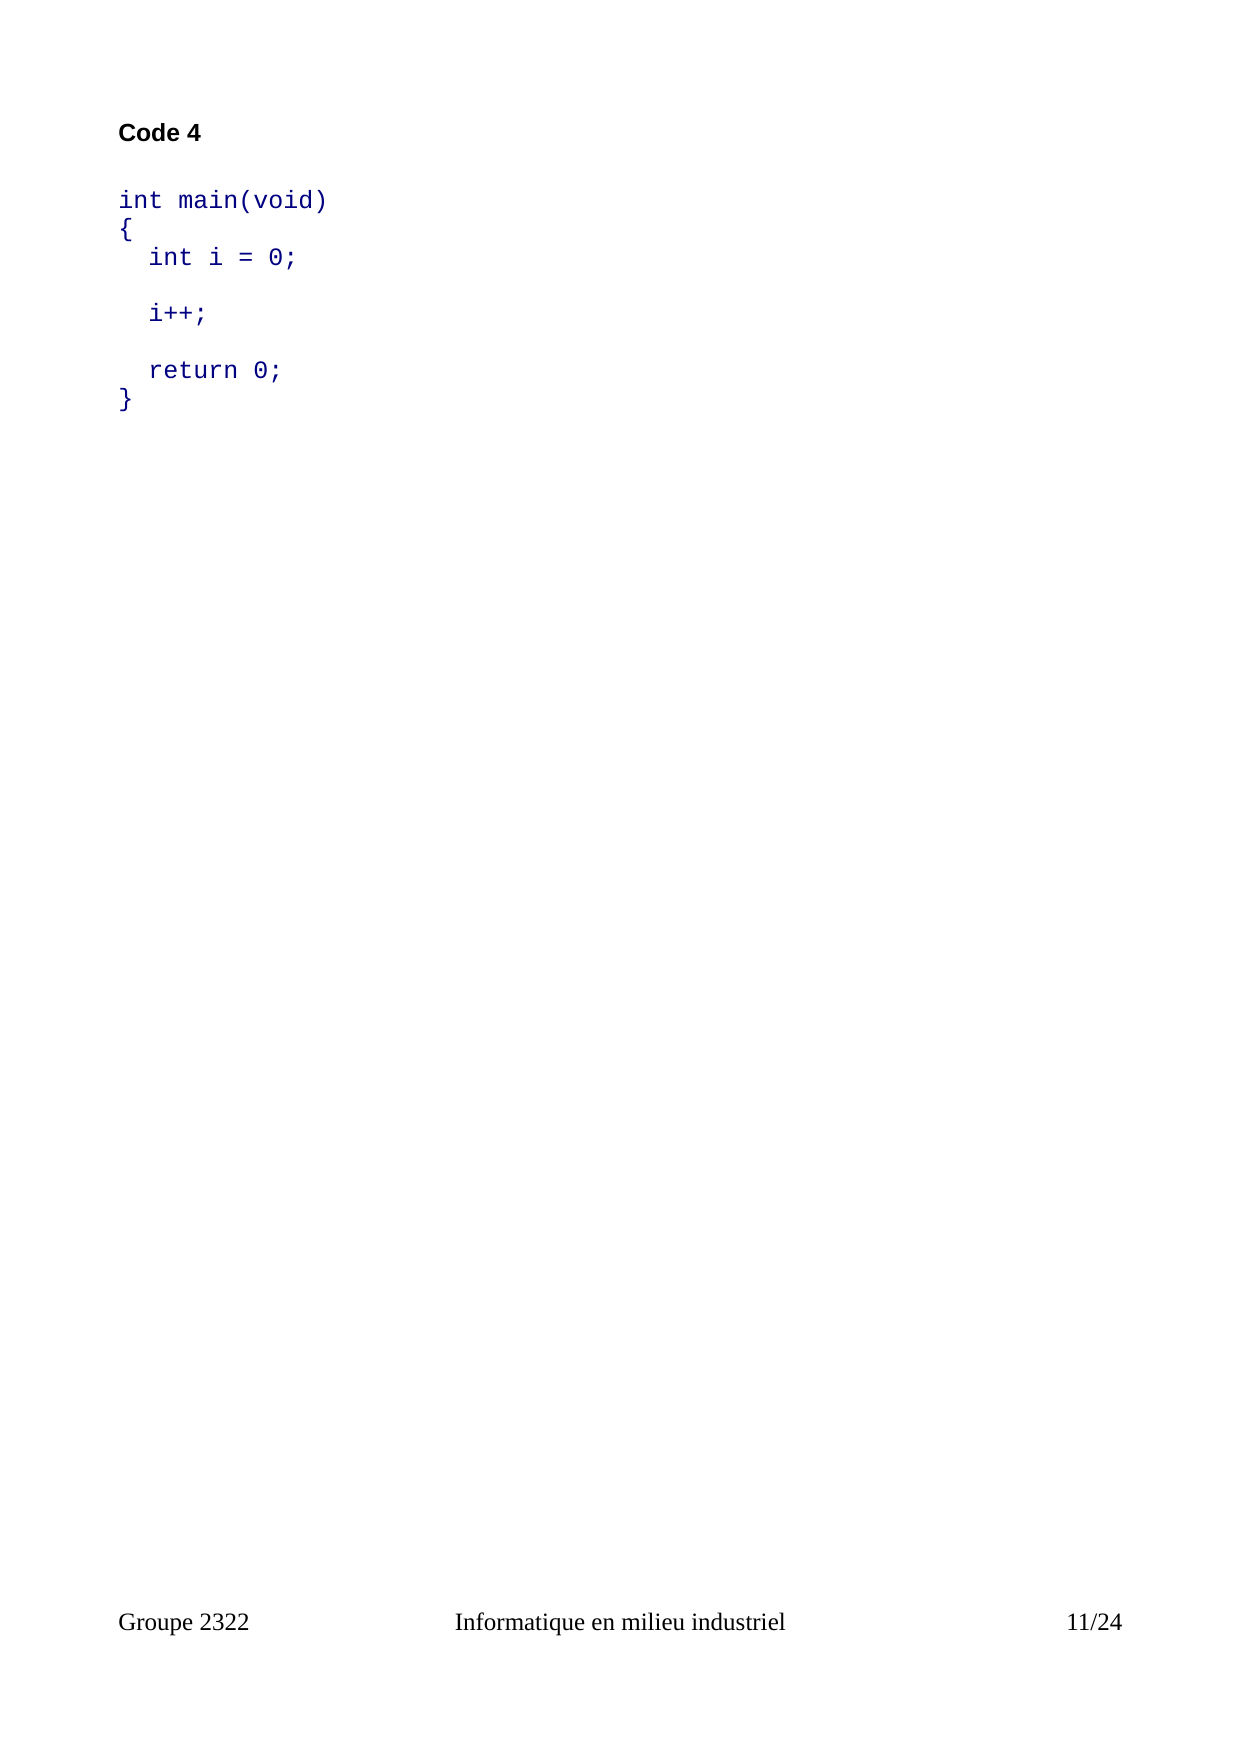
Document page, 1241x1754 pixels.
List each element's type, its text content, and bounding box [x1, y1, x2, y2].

subtitle Code 4 [118, 118, 1122, 147]
text int main(void) { int i = 0; i++; return 0; } [118, 187, 1122, 414]
